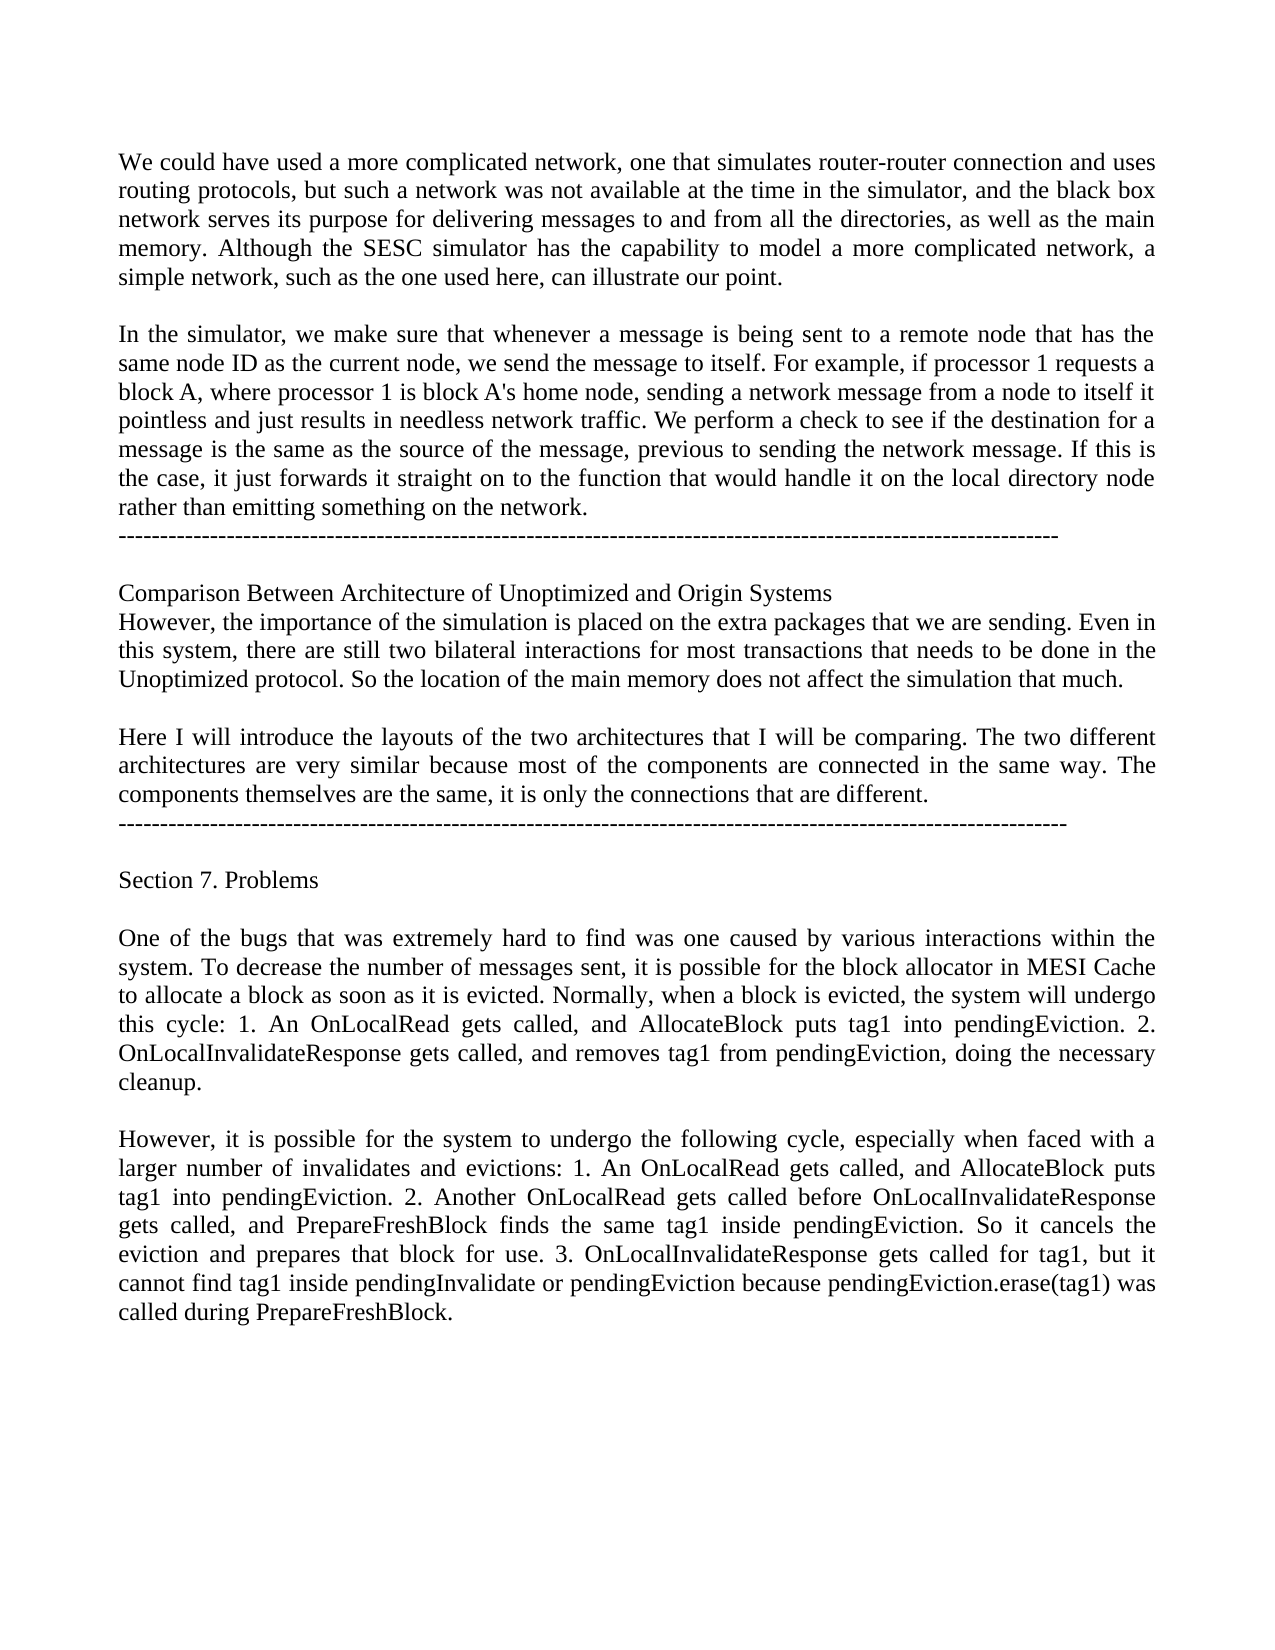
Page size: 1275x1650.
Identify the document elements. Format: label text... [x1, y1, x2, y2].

text One of the bugs that was extremely hard to find was one caused by various interactions within the system. To decrease the number of messages sent, it is possible for the block allocator in MESI Cache to allocate a block as soon as it is evicted. Normally, when a block is evicted, the system will undergo this cycle: 1. An OnLocalRead gets called, and AllocateBlock puts tag1 into pendingEviction. 2. OnLocalInvalidateResponse gets called, and removes tag1 from pendingEviction, doing the necessary cleanup. [118, 923, 1157, 1096]
text We could have used a more complicated network, one that simulates router-router connection and uses routing protocols, but such a network was not available at the time in the simulator, and the black box network serves its purpose for delivering messages to and from all the directories, as well as the main memory. Although the SESC simulator has the capability to model a more complicated network, a simple network, such as the one used here, can illustrate our point. [118, 147, 1157, 291]
text ----------------------------------------------------------------------------------------------------------------- [118, 521, 1157, 549]
text However, the importance of the simulation is placed on the extra packages that we are sending. Even in this system, there are still two bilateral interactions for most transactions that needs to be done in the Unoptimized protocol. So the location of the main memory does not affect the simulation that much. [118, 607, 1157, 693]
text Comparison Between Architecture of Unoptimized and Origin Systems [118, 578, 1157, 607]
text However, it is possible for the system to undergo the following cycle, especially when faced with a larger number of invalidates and evictions: 1. An OnLocalRead gets called, and AllocateBlock puts tag1 into pendingEviction. 2. Another OnLocalRead gets called before OnLocalInvalidateResponse gets called, and PrepareFreshBlock finds the same tag1 inside pendingEviction. So it cancels the eviction and prepares that block for use. 3. OnLocalInvalidateResponse gets called for tag1, but it cannot find tag1 inside pendingInvalidate or pendingEviction because pendingEviction.erase(tag1) was called during PrepareFreshBlock. [118, 1124, 1157, 1326]
text ------------------------------------------------------------------------------------------------------------------ [118, 808, 1157, 837]
text In the simulator, we make sure that whenever a message is being sent to a remote node that has the same node ID as the current node, we send the message to itself. For example, if processor 1 requests a block A, where processor 1 is block A's home node, sending a network message from a node to itself it pointless and just results in needless network traffic. We perform a check to see if the destination for a message is the same as the source of the message, previous to sending the network message. If this is the case, it just forwards it straight on to the function that would handle it on the local directory node rather than emitting something on the network. [118, 319, 1157, 521]
text Section 7. Problems [118, 866, 1157, 894]
text Here I will introduce the layouts of the two architectures that I will be comparing. The two different architectures are very similar because most of the components are connected in the same way. The components themselves are the same, it is only the connections that are different. [118, 722, 1157, 808]
